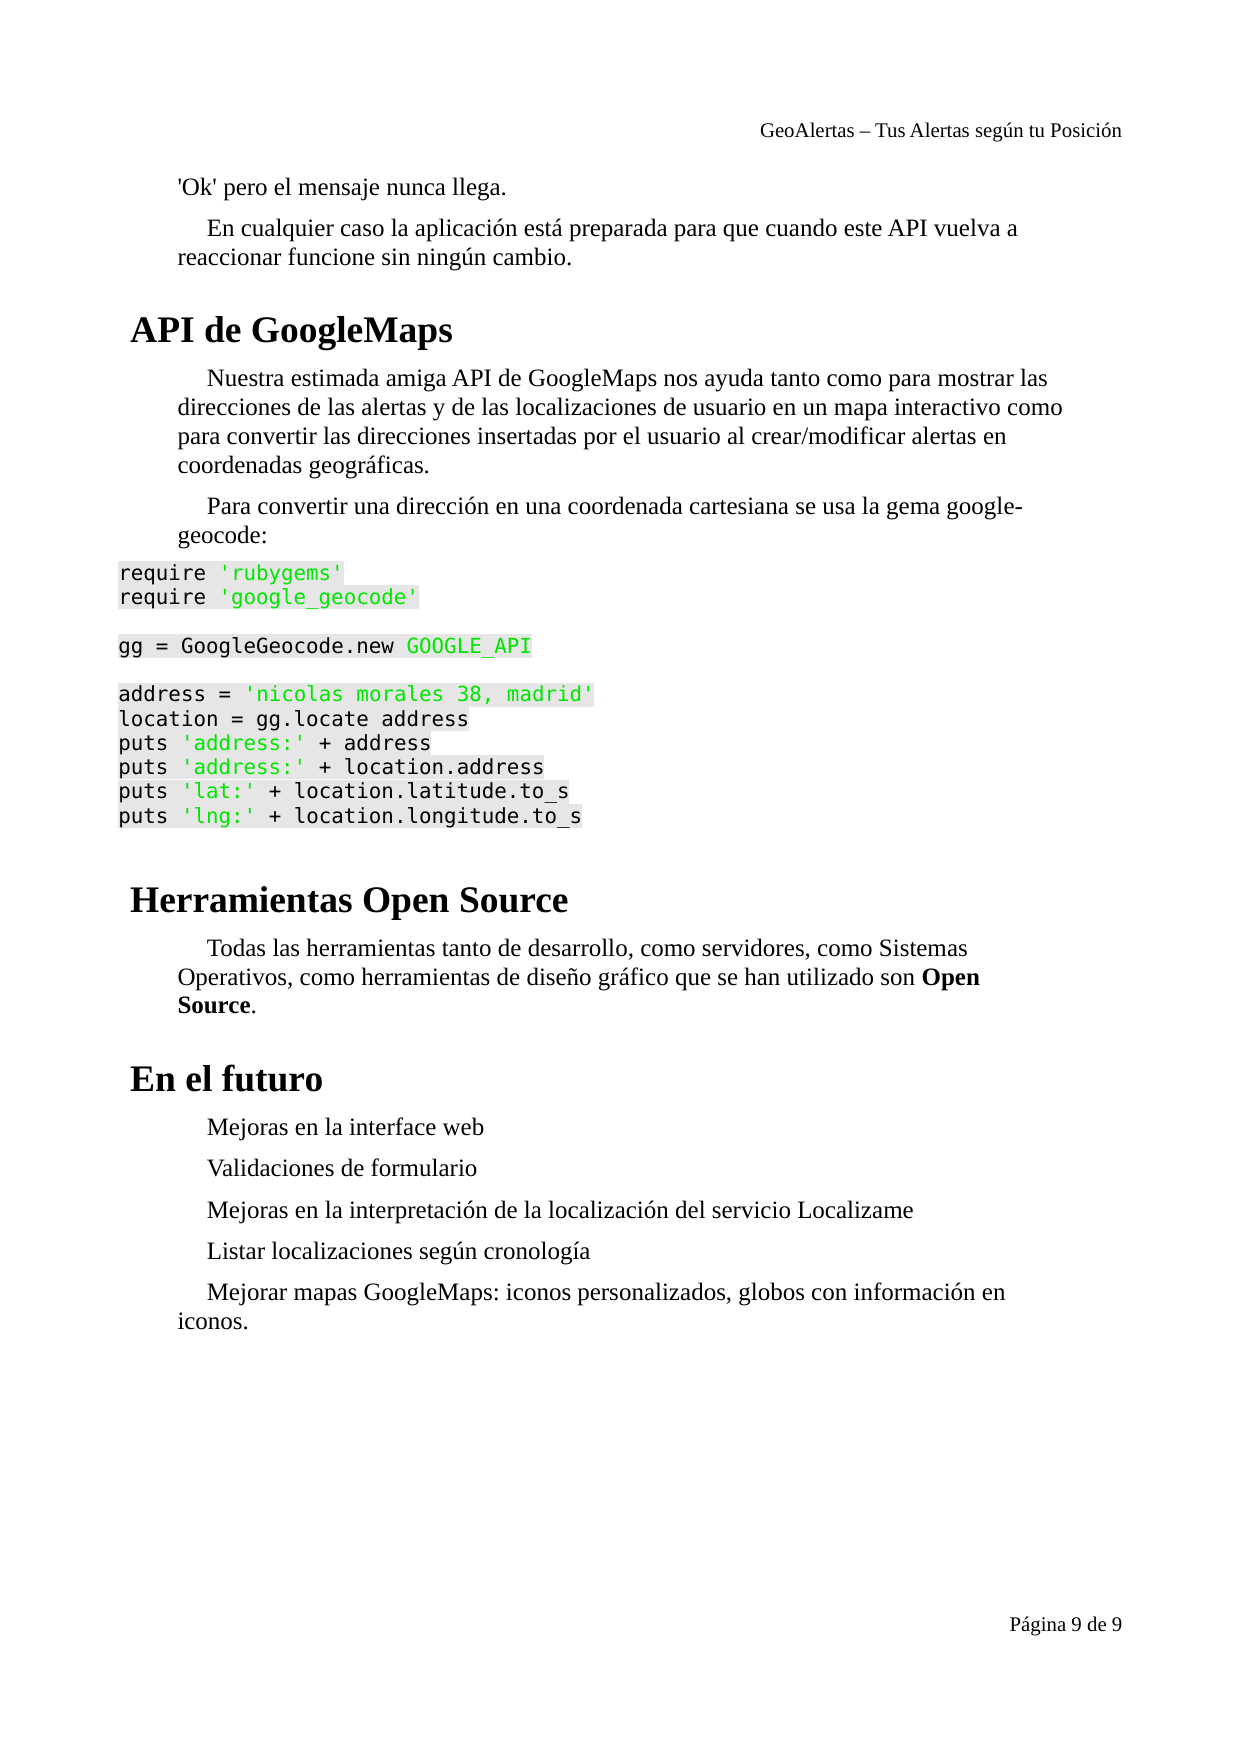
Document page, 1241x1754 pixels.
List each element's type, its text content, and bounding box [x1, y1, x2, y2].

text puts 'address:' + location.address [118, 755, 1122, 779]
text puts 'address:' + address [118, 731, 1122, 755]
text puts 'lng:' + location.longitude.to_s [118, 804, 1122, 828]
text Nuestra estimada amiga API de GoogleMaps nos ayuda tanto como para mostrar las direcciones de las alertas y de las localizaciones de usuario en un mapa interactivo como para convertir las direcciones insertadas por el usuario al crear/modificar alertas en coordenadas geográficas. [177, 363, 1063, 478]
text require 'rubygems' [118, 561, 1122, 585]
text location = gg.locate address [118, 707, 1122, 731]
subtitle En el futuro [130, 1057, 1122, 1100]
text require 'google_geocode' [118, 585, 1122, 609]
subtitle Herramientas Open Source [130, 877, 1122, 920]
text Mejoras en la interpretación de la localización del servicio Localizame [177, 1195, 1063, 1223]
text En cualquier caso la aplicación está preparada para que cuando este API vuelva a reaccionar funcione sin ningún cambio. [177, 213, 1063, 270]
text Listar localizaciones según cronología [177, 1236, 1063, 1265]
text gg = GoogleGeocode.new GOOGLE_API [118, 634, 1122, 658]
text address = 'nicolas morales 38, madrid' [118, 682, 1122, 707]
text Validaciones de formulario [177, 1153, 1063, 1182]
text Mejorar mapas GoogleMaps: iconos personalizados, globos con información en iconos. [177, 1277, 1063, 1335]
text Mejoras en la interface web [177, 1112, 1063, 1141]
subtitle API de GoogleMaps [130, 308, 1122, 351]
text 'Ok' pero el mensaje nunca llega. [177, 172, 1063, 200]
text Todas las herramientas tanto de desarrollo, como servidores, como Sistemas Operativos, como herramientas de diseño gráfico que se han utilizado son Open Source. [177, 933, 1063, 1019]
text Para convertir una dirección en una coordenada cartesiana se usa la gema google-geocode: [177, 491, 1063, 548]
text puts 'lat:' + location.latitude.to_s [118, 779, 1122, 804]
